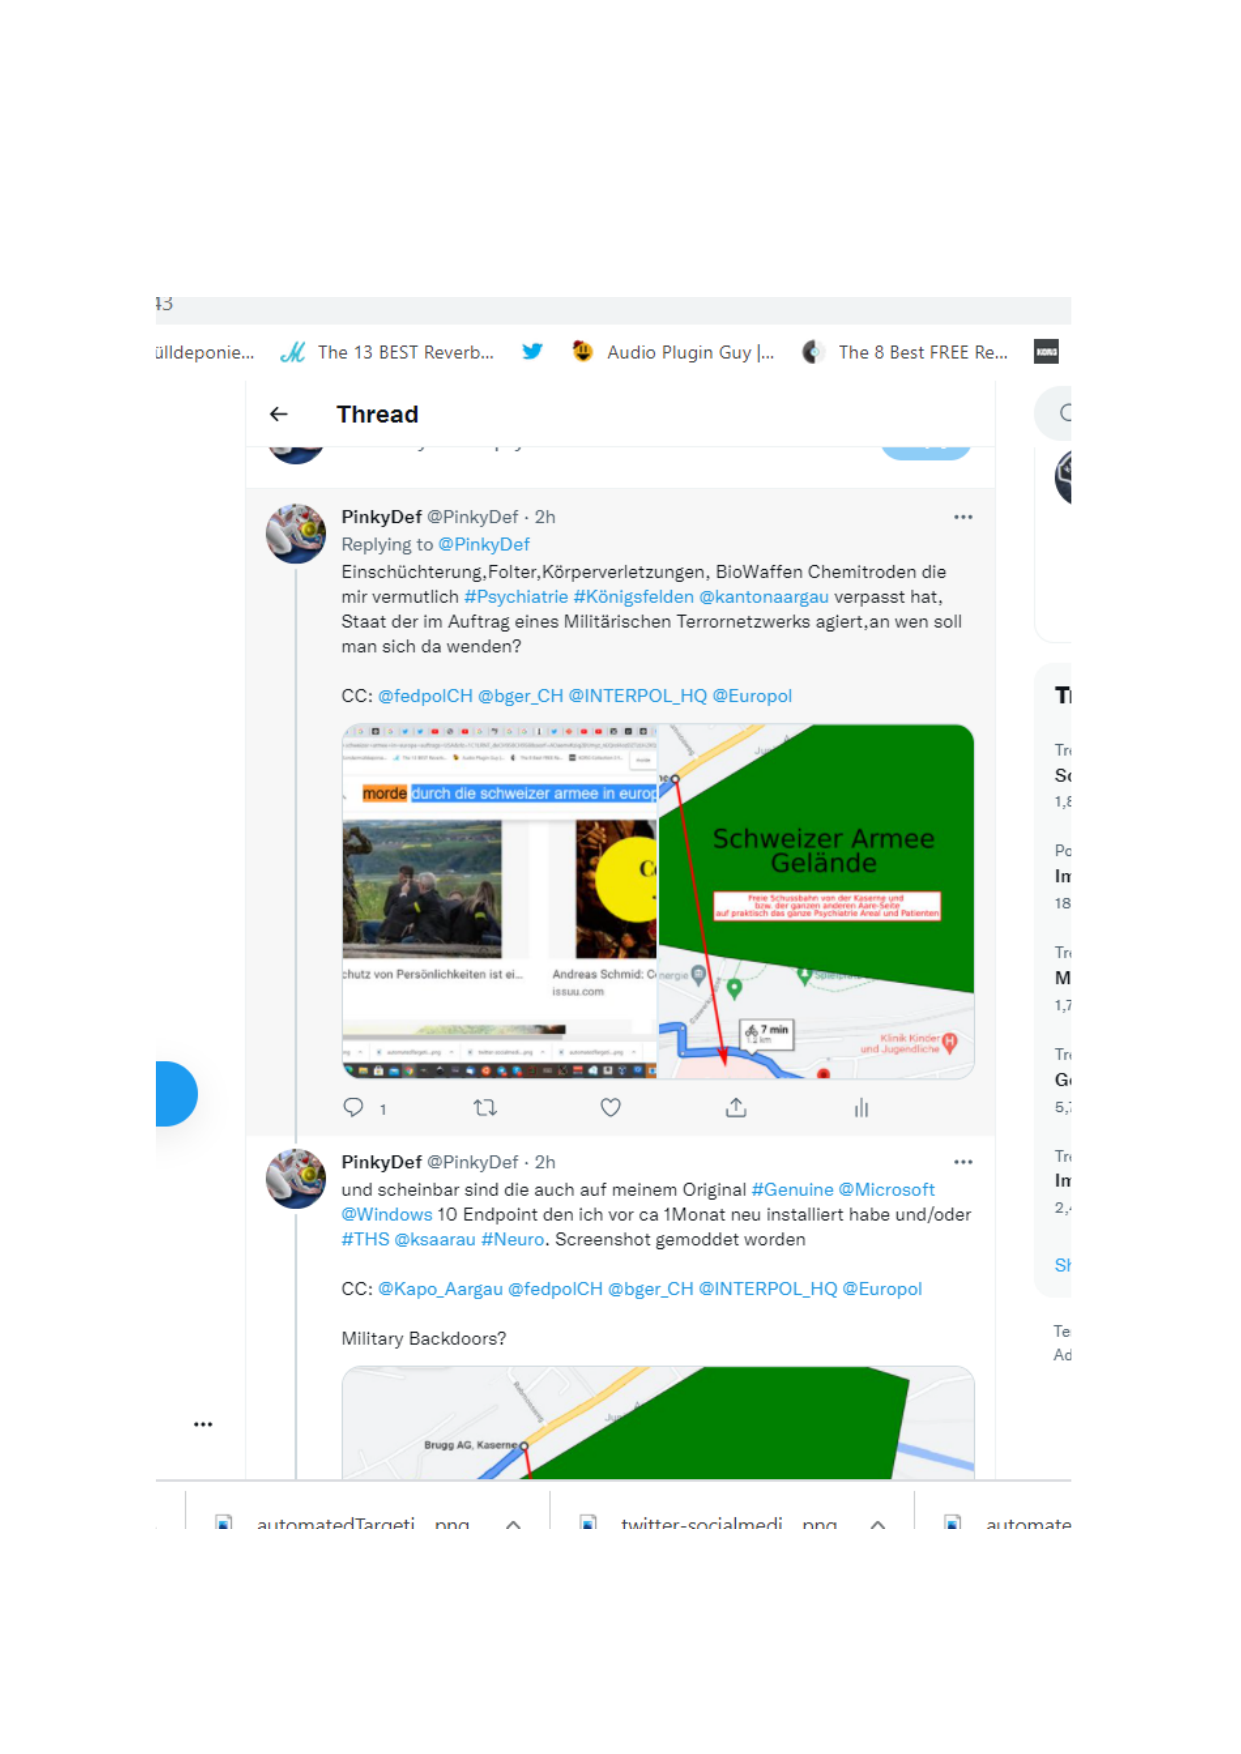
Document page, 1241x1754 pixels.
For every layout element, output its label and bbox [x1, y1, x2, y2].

picture [155, 297, 1072, 1529]
